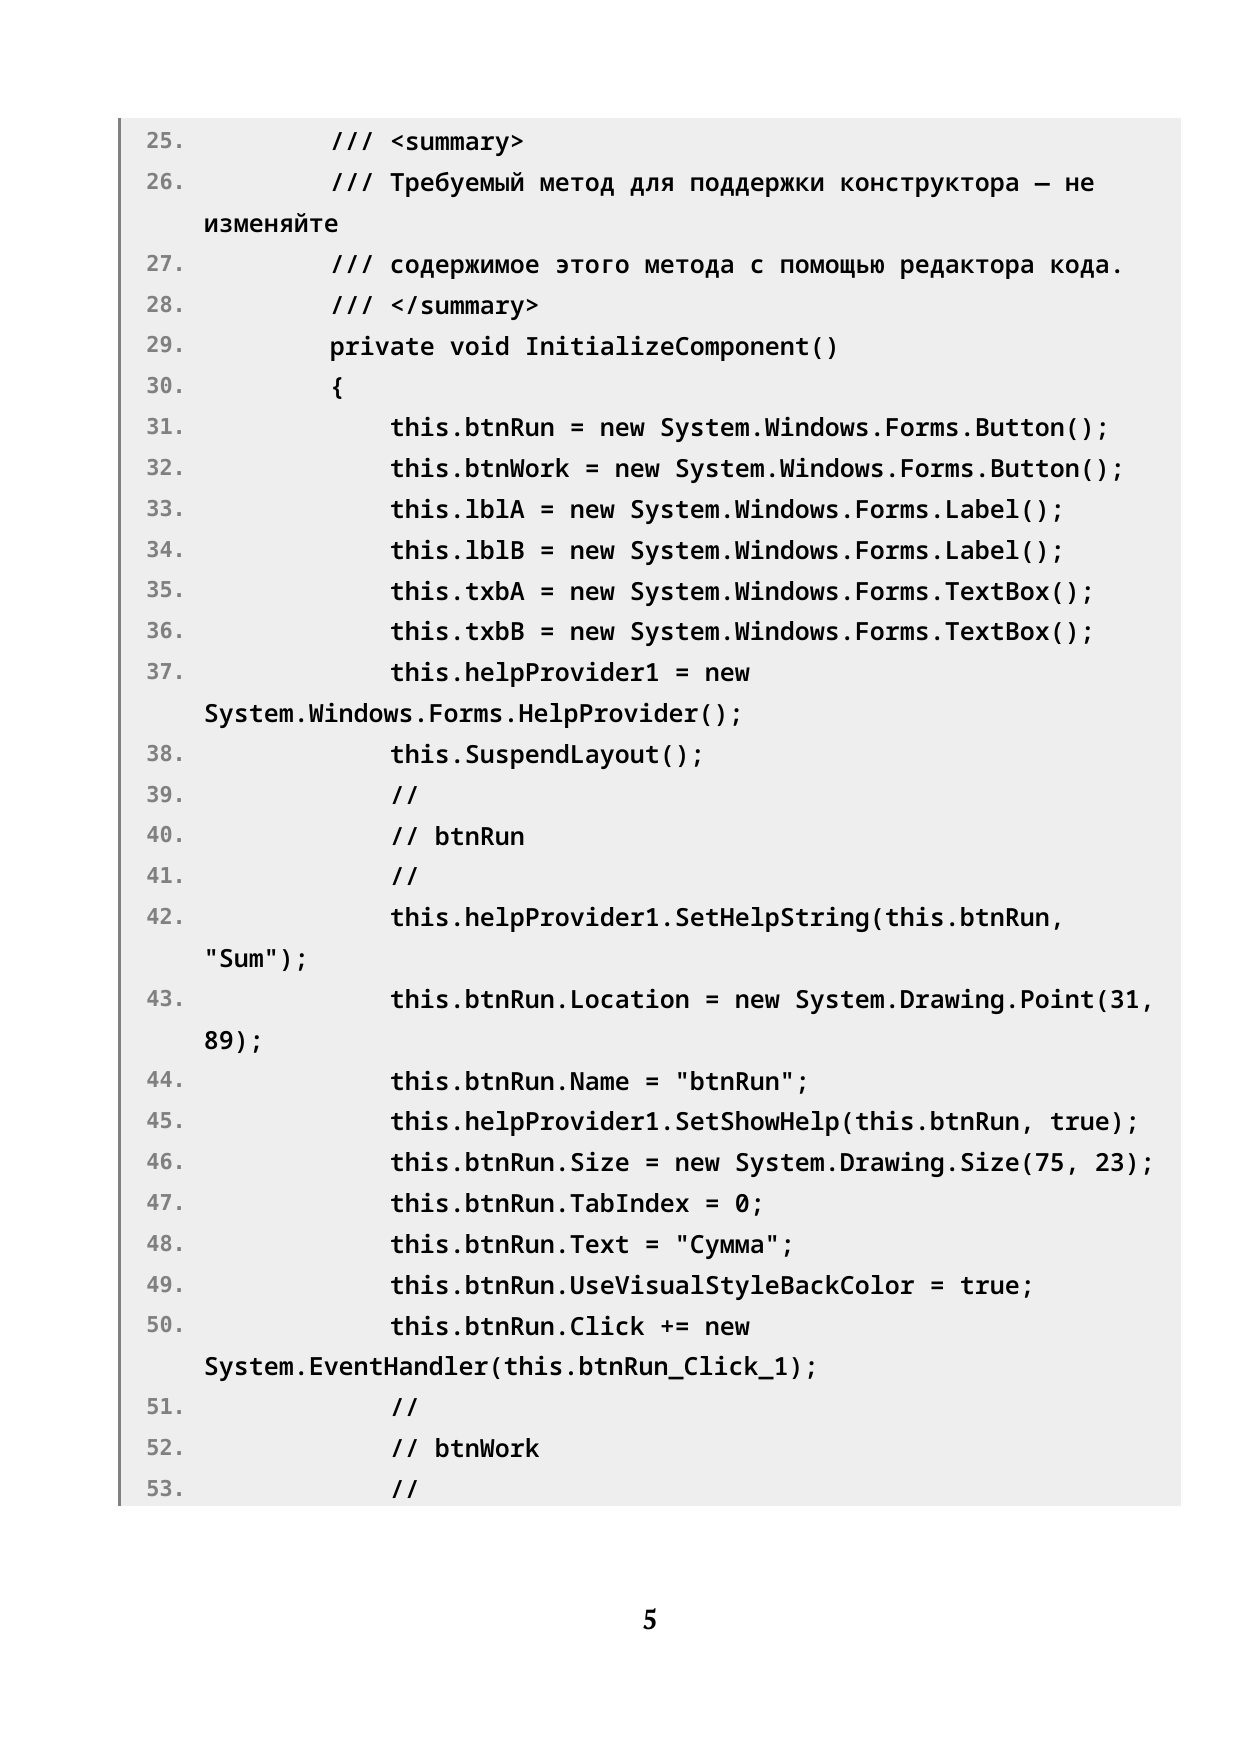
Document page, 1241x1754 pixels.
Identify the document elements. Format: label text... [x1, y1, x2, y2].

list private void InitializeComponent() [121, 322, 1181, 362]
list // btnRun [121, 812, 1181, 852]
list /// <summary> [121, 118, 1181, 158]
list // [121, 1384, 1181, 1424]
list this.btnRun.Text = "Сумма"; [121, 1221, 1181, 1261]
list this.txbA = new System.Windows.Forms.TextBox(); [121, 567, 1181, 607]
list // [121, 853, 1181, 893]
list this.btnRun.Size = new System.Drawing.Size(75, 23); [121, 1139, 1181, 1179]
list this.btnRun.UseVisualStyleBackColor = true; [121, 1261, 1181, 1301]
list this.txbB = new System.Windows.Forms.TextBox(); [121, 608, 1181, 648]
list this.SuspendLayout(); [121, 731, 1181, 771]
list this.btnWork = new System.Windows.Forms.Button(); [121, 445, 1181, 485]
list /// Требуемый метод для поддержки конструктора — не изменяйте [121, 159, 1181, 240]
list // [121, 1466, 1181, 1506]
list this.lblB = new System.Windows.Forms.Label(); [121, 526, 1181, 566]
list this.btnRun.Location = new System.Drawing.Point(31, 89); [121, 976, 1181, 1056]
list this.helpProvider1.SetShowHelp(this.btnRun, true); [121, 1098, 1181, 1138]
list this.btnRun.Name = "btnRun"; [121, 1057, 1181, 1097]
list this.helpProvider1 = new System.Windows.Forms.HelpProvider(); [121, 649, 1181, 730]
list this.lblA = new System.Windows.Forms.Label(); [121, 486, 1181, 526]
list this.helpProvider1.SetHelpString(this.btnRun, "Sum"); [121, 894, 1181, 975]
list this.btnRun.TabIndex = 0; [121, 1180, 1181, 1220]
list /// </summary> [121, 281, 1181, 321]
list { [121, 363, 1181, 403]
list // btnWork [121, 1425, 1181, 1465]
list /// содержимое этого метода с помощью редактора кода. [121, 241, 1181, 281]
list // [121, 771, 1181, 811]
list this.btnRun = new System.Windows.Forms.Button(); [121, 404, 1181, 444]
list this.btnRun.Click += new System.EventHandler(this.btnRun_Click_1); [121, 1302, 1181, 1383]
